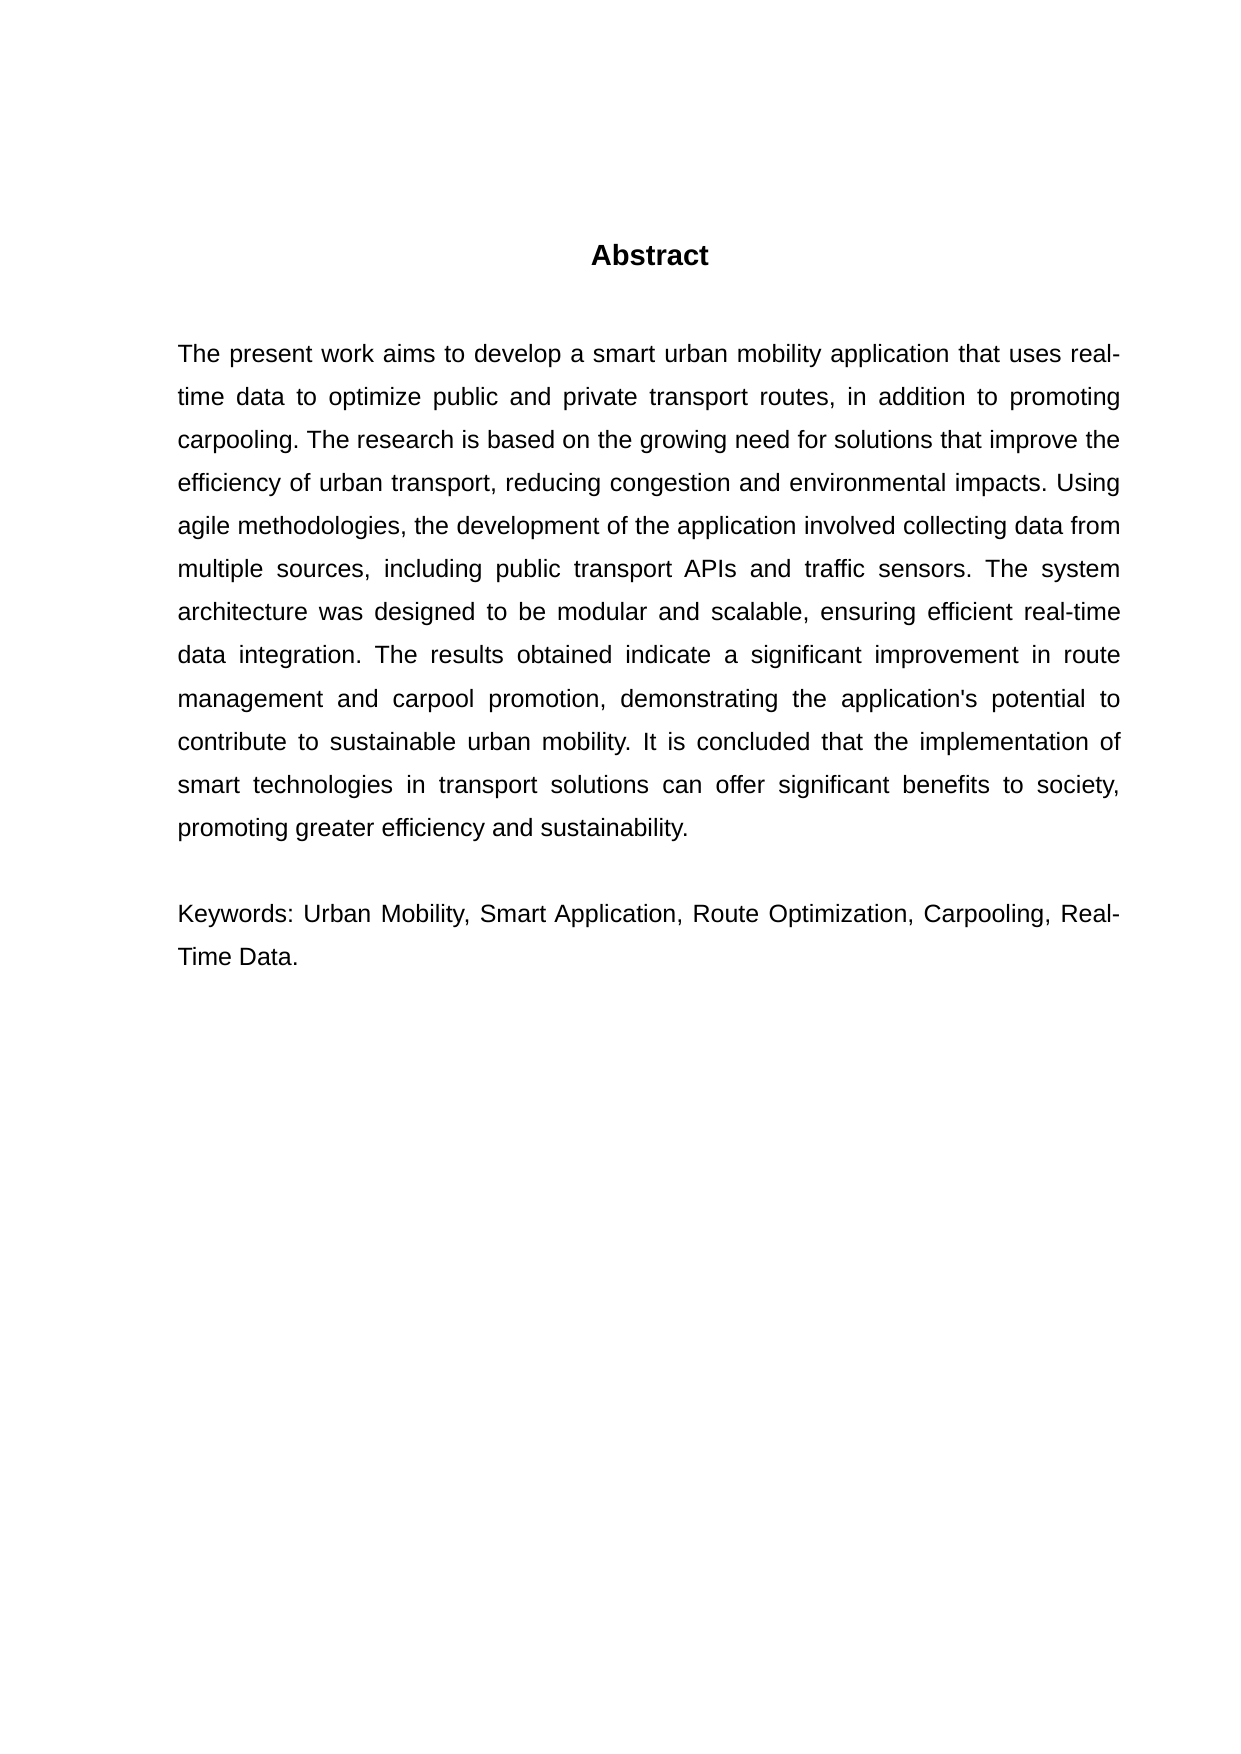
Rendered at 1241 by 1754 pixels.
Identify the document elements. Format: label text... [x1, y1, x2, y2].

text Keywords: Urban Mobility, Smart Application, Route Optimization, Carpooling, Real-Time Data. [177, 899, 1122, 971]
text Abstract [177, 238, 1122, 271]
text The present work aims to develop a smart urban mobility application that uses real-time data to optimize public and private transport routes, in addition to promoting carpooling. The research is based on the growing need for solutions that improve the efficiency of urban transport, reducing congestion and environmental impacts. Using agile methodologies, the development of the application involved collecting data from multiple sources, including public transport APIs and traffic sensors. The system architecture was designed to be modular and scalable, ensuring efficient real-time data integration. The results obtained indicate a significant improvement in route management and carpool promotion, demonstrating the application's potential to contribute to sustainable urban mobility. It is concluded that the implementation of smart technologies in transport solutions can offer significant benefits to society, promoting greater efficiency and sustainability. [177, 338, 1122, 842]
